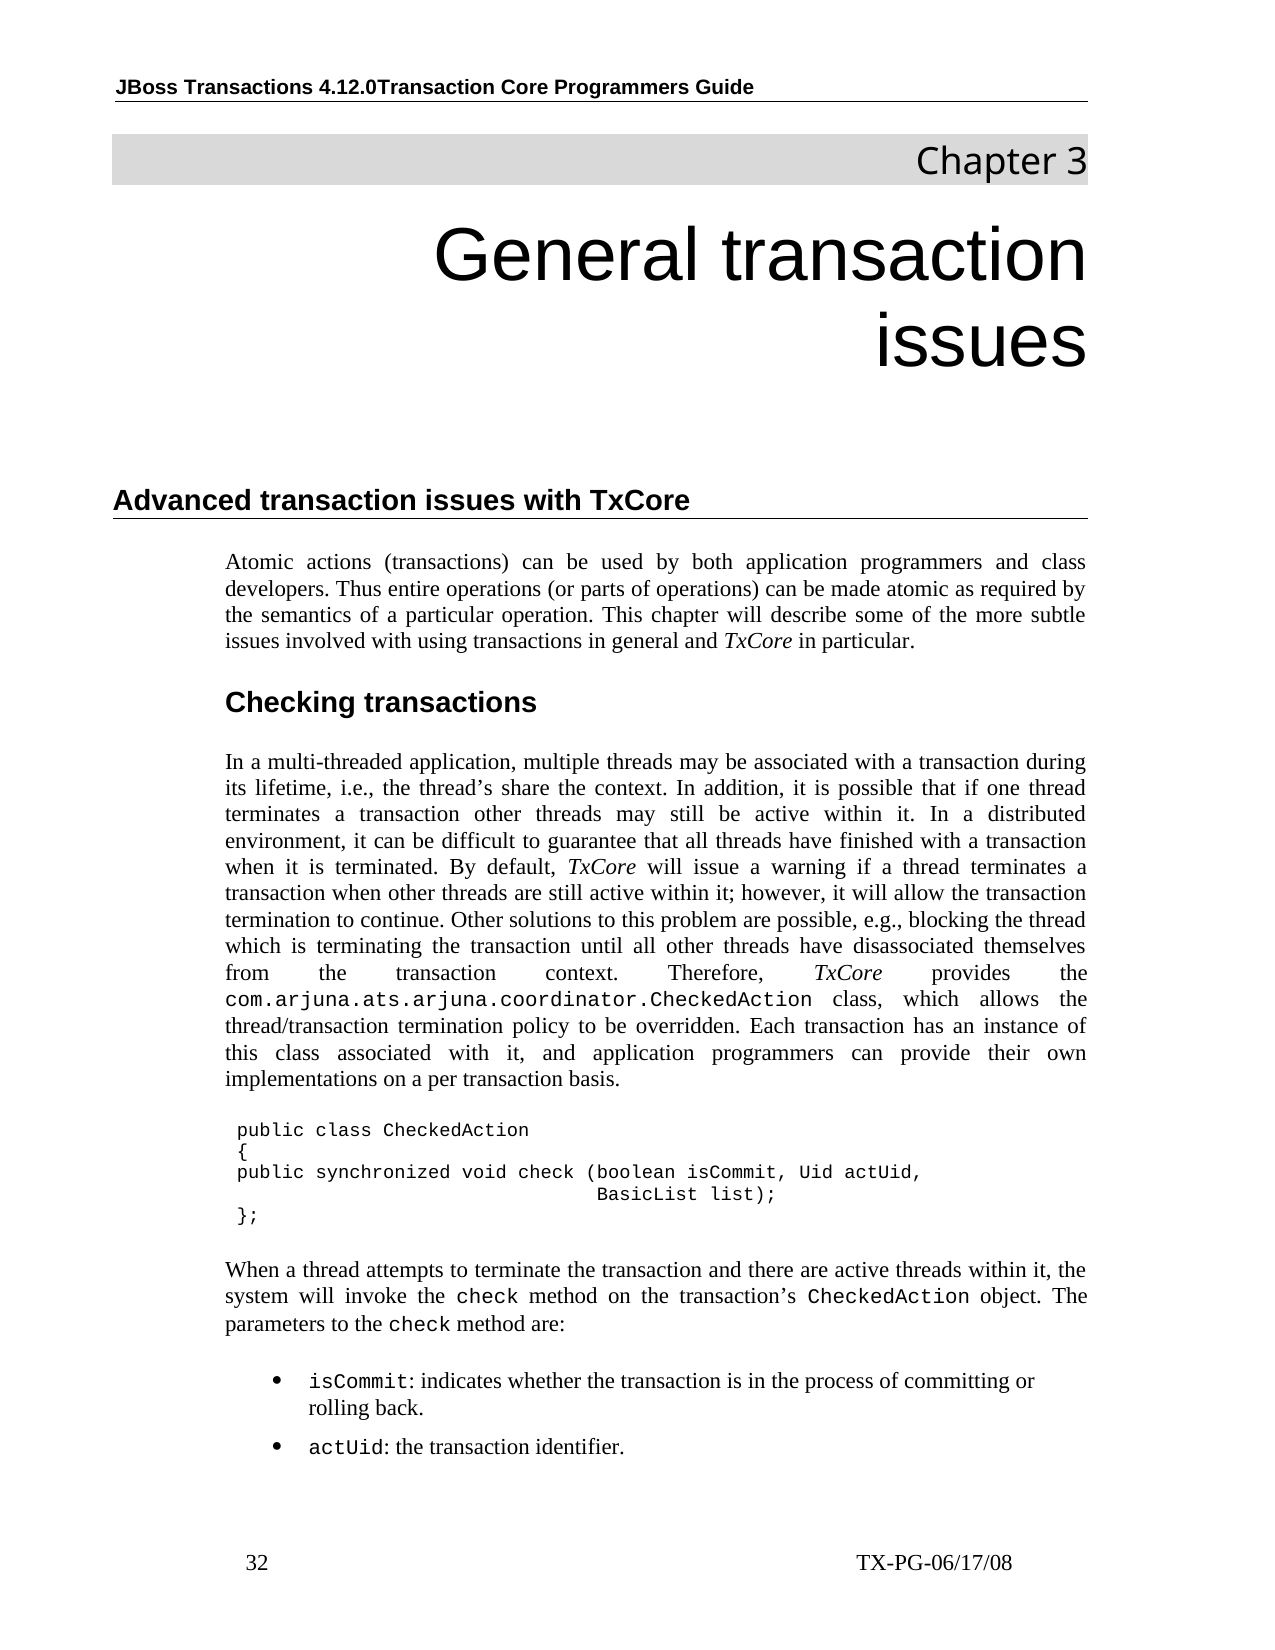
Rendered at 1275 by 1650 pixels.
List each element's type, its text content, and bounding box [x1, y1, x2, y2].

title General transaction issues [228, 210, 1088, 382]
text In a multi-threaded application, multiple threads may be associated with a transaction during its lifetime, i.e., the thread’s share the context. In addition, it is possible that if one thread terminates a transaction other threads may still be active within it. In a distributed environment, it can be difficult to guarantee that all threads have finished with a transaction when it is terminated. By default, TxCore will issue a warning if a thread terminates a transaction when other threads are still active within it; however, it will allow the transaction termination to continue. Other solutions to this problem are possible, e.g., blocking the thread which is terminating the transaction until all other threads have disassociated themselves from the transaction context. Therefore, TxCore provides the com.arjuna.ats.arjuna.coordinator.CheckedAction class, which allows the thread/transaction termination policy to be overridden. Each transaction has an instance of this class associated with it, and application programmers can provide their own implementations on a per transaction basis. [225, 748, 1088, 1092]
text Atomic actions (transactions) can be used by both application programmers and class developers. Thus entire operations (or parts of operations) can be made atomic as required by the semantics of a particular operation. This chapter will describe some of the more subtle issues involved with using transactions in general and TxCore in particular. [225, 548, 1088, 654]
text public class CheckedAction { public synchronized void check (boolean isCommit, Uid actUid, BasicList list); }; [237, 1121, 1088, 1227]
list isCommit: indicates whether the transaction is in the process of committing or rolling back. [273, 1367, 1088, 1421]
list actUid: the transaction identifier. [273, 1433, 1088, 1461]
subtitle Checking transactions [225, 685, 1088, 718]
subtitle Advanced transaction issues with TxCore [112, 482, 1088, 519]
text When a thread attempts to terminate the transaction and there are active threads within it, the system will invoke the check method on the transaction’s CheckedAction object. The parameters to the check method are: [225, 1256, 1088, 1338]
